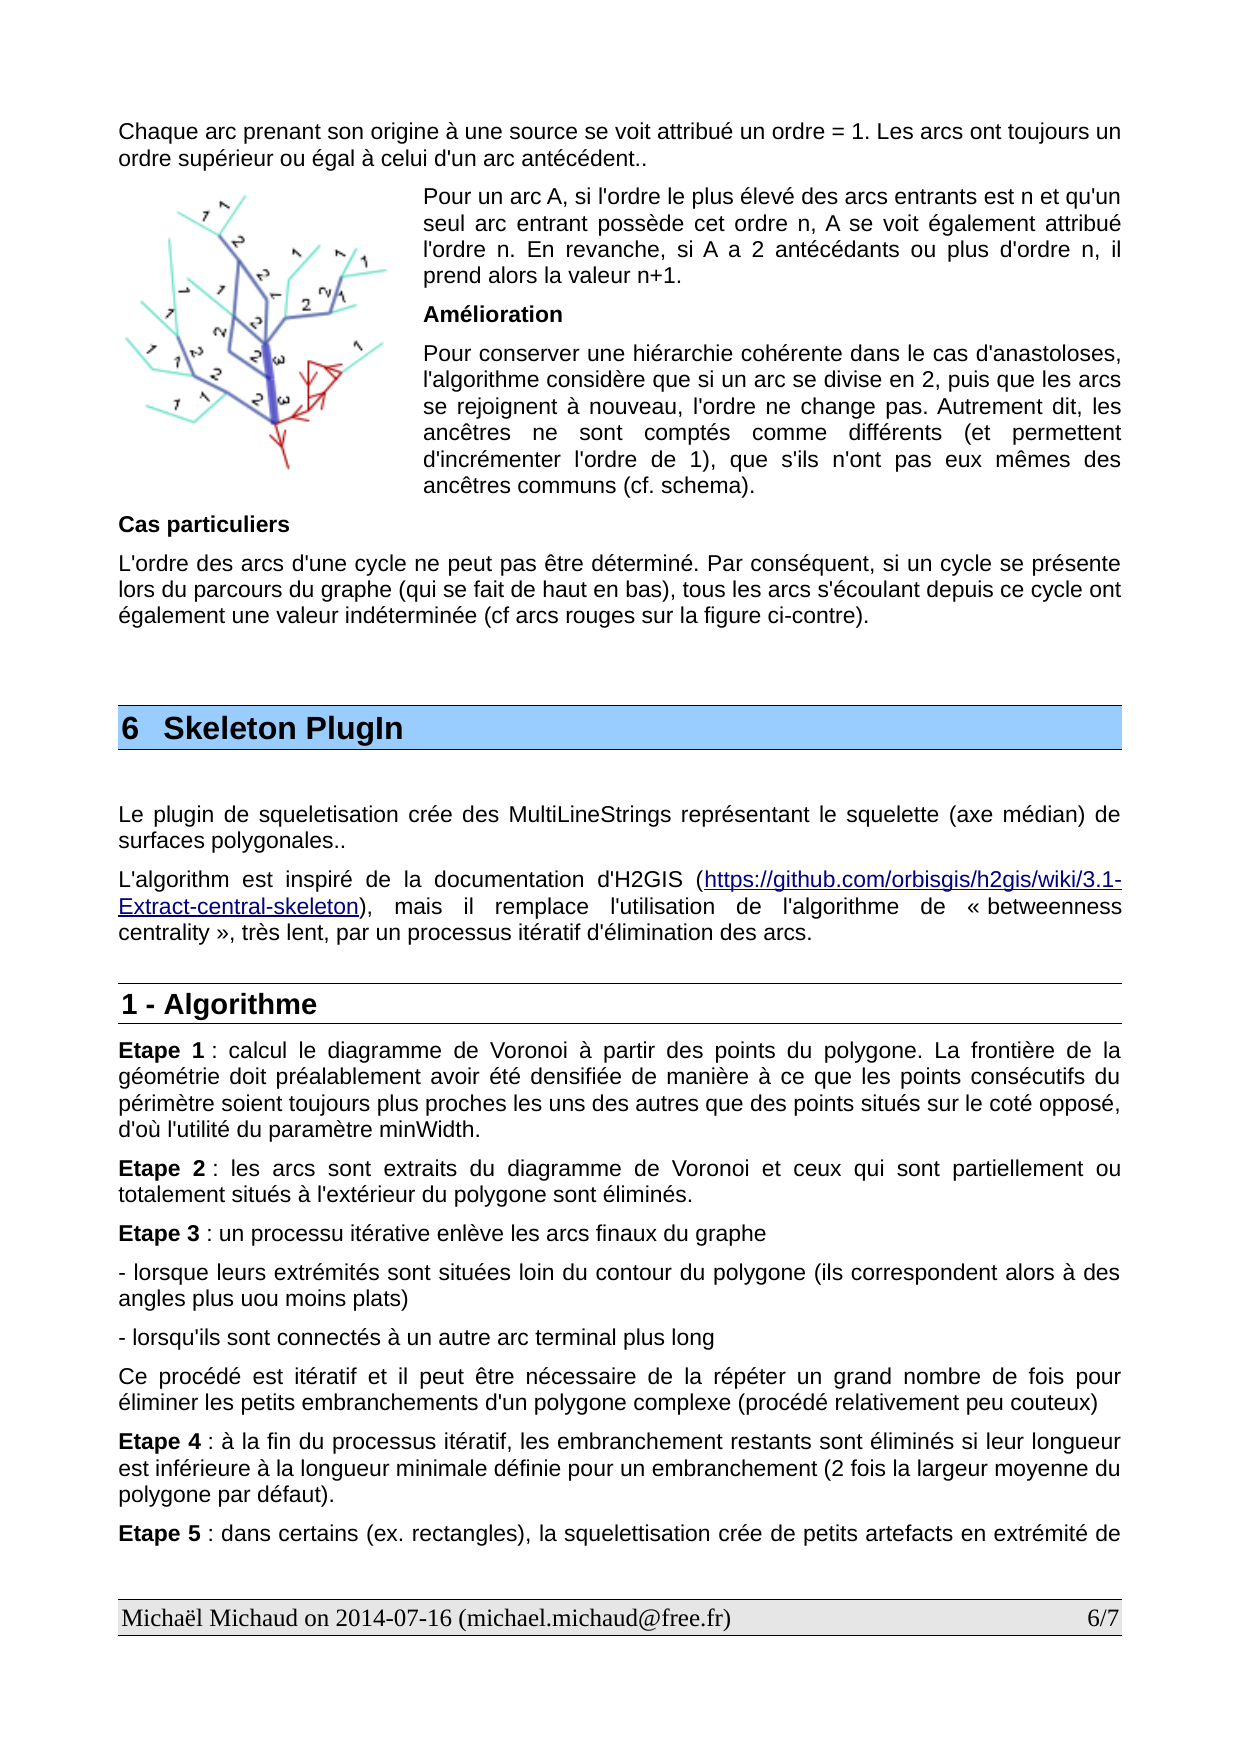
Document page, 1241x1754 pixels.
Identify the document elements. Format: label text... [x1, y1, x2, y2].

text - lorsque leurs extrémités sont situées loin du contour du polygone (ils correspondent alors à des angles plus uou moins plats) [118, 1259, 1122, 1312]
text Etape 3 : un processu itérative enlève les arcs finaux du graphe [118, 1220, 1122, 1246]
text Cas particuliers [118, 511, 1122, 537]
text Pour un arc A, si l'ordre le plus élevé des arcs entrants est n et qu'un seul arc entrant possède cet ordre n, A se voit également attribué l'ordre n. En revanche, si A a 2 antécédants ou plus d'ordre n, il prend alors la valeur n+1. [394, 183, 1122, 289]
text Pour conserver une hiérarchie cohérente dans le cas d'anastoloses, l'algorithme considère que si un arc se divise en 2, puis que les arcs se rejoignent à nouveau, l'ordre ne change pas. Autrement dit, les ancêtres ne sont comptés comme différents (et permettent d'incrémenter l'ordre de 1), que s'ils n'ont pas eux mêmes des ancêtres communs (cf. schema). [118, 340, 1122, 498]
text L'algorithm est inspiré de la documentation d'H2GIS (https://github.com/orbisgis/h2gis/wiki/3.1-Extract-central-skeleton), mais il remplace l'utilisation de l'algorithme de « betweenness centrality », très lent, par un processus itératif d'élimination des arcs. [118, 866, 1122, 945]
text L'ordre des arcs d'une cycle ne peut pas être déterminé. Par conséquent, si un cycle se présente lors du parcours du graphe (qui se fait de haut en bas), tous les arcs s'écoulant depuis ce cycle ont également une valeur indéterminée (cf arcs rouges sur la figure ci-contre). [118, 549, 1122, 629]
text Etape 4 : à la fin du processus itératif, les embranchement restants sont éliminés si leur longueur est inférieure à la longueur minimale définie pour un embranchement (2 fois la largeur moyenne du polygone par défaut). [118, 1428, 1122, 1507]
text Etape 1 : calcul le diagramme de Voronoi à partir des points du polygone. La frontière de la géométrie doit préalablement avoir été densifiée de manière à ce que les points consécutifs du périmètre soient toujours plus proches les uns des autres que des points situés sur le coté opposé, d'où l'utilité du paramètre minWidth. [118, 1037, 1122, 1142]
text - lorsqu'ils sont connectés à un autre arc terminal plus long [118, 1324, 1122, 1350]
text Ce procédé est itératif et il peut être nécessaire de la répéter un grand nombre de fois pour éliminer les petits embranchements d'un polygone complexe (procédé relativement peu couteux) [118, 1363, 1122, 1416]
subtitle Algorithme [118, 984, 1122, 1023]
subtitle Skeleton PlugIn [118, 706, 1122, 749]
text Etape 2 : les arcs sont extraits du diagramme de Voronoi et ceux qui sont partiellement ou totalement situés à l'extérieur du polygone sont éliminés. [118, 1155, 1122, 1207]
text Etape 5 : dans certains (ex. rectangles), la squelettisation crée de petits artefacts en extrémité de [118, 1520, 1122, 1546]
text Amélioration [394, 301, 1122, 328]
picture [119, 182, 394, 483]
text Le plugin de squeletisation crée des MultiLineStrings représentant le squelette (axe médian) de surfaces polygonales.. [118, 801, 1122, 854]
text Chaque arc prenant son origine à une source se voit attribué un ordre = 1. Les arcs ont toujours un ordre supérieur ou égal à celui d'un arc antécédent.. [118, 118, 1122, 171]
